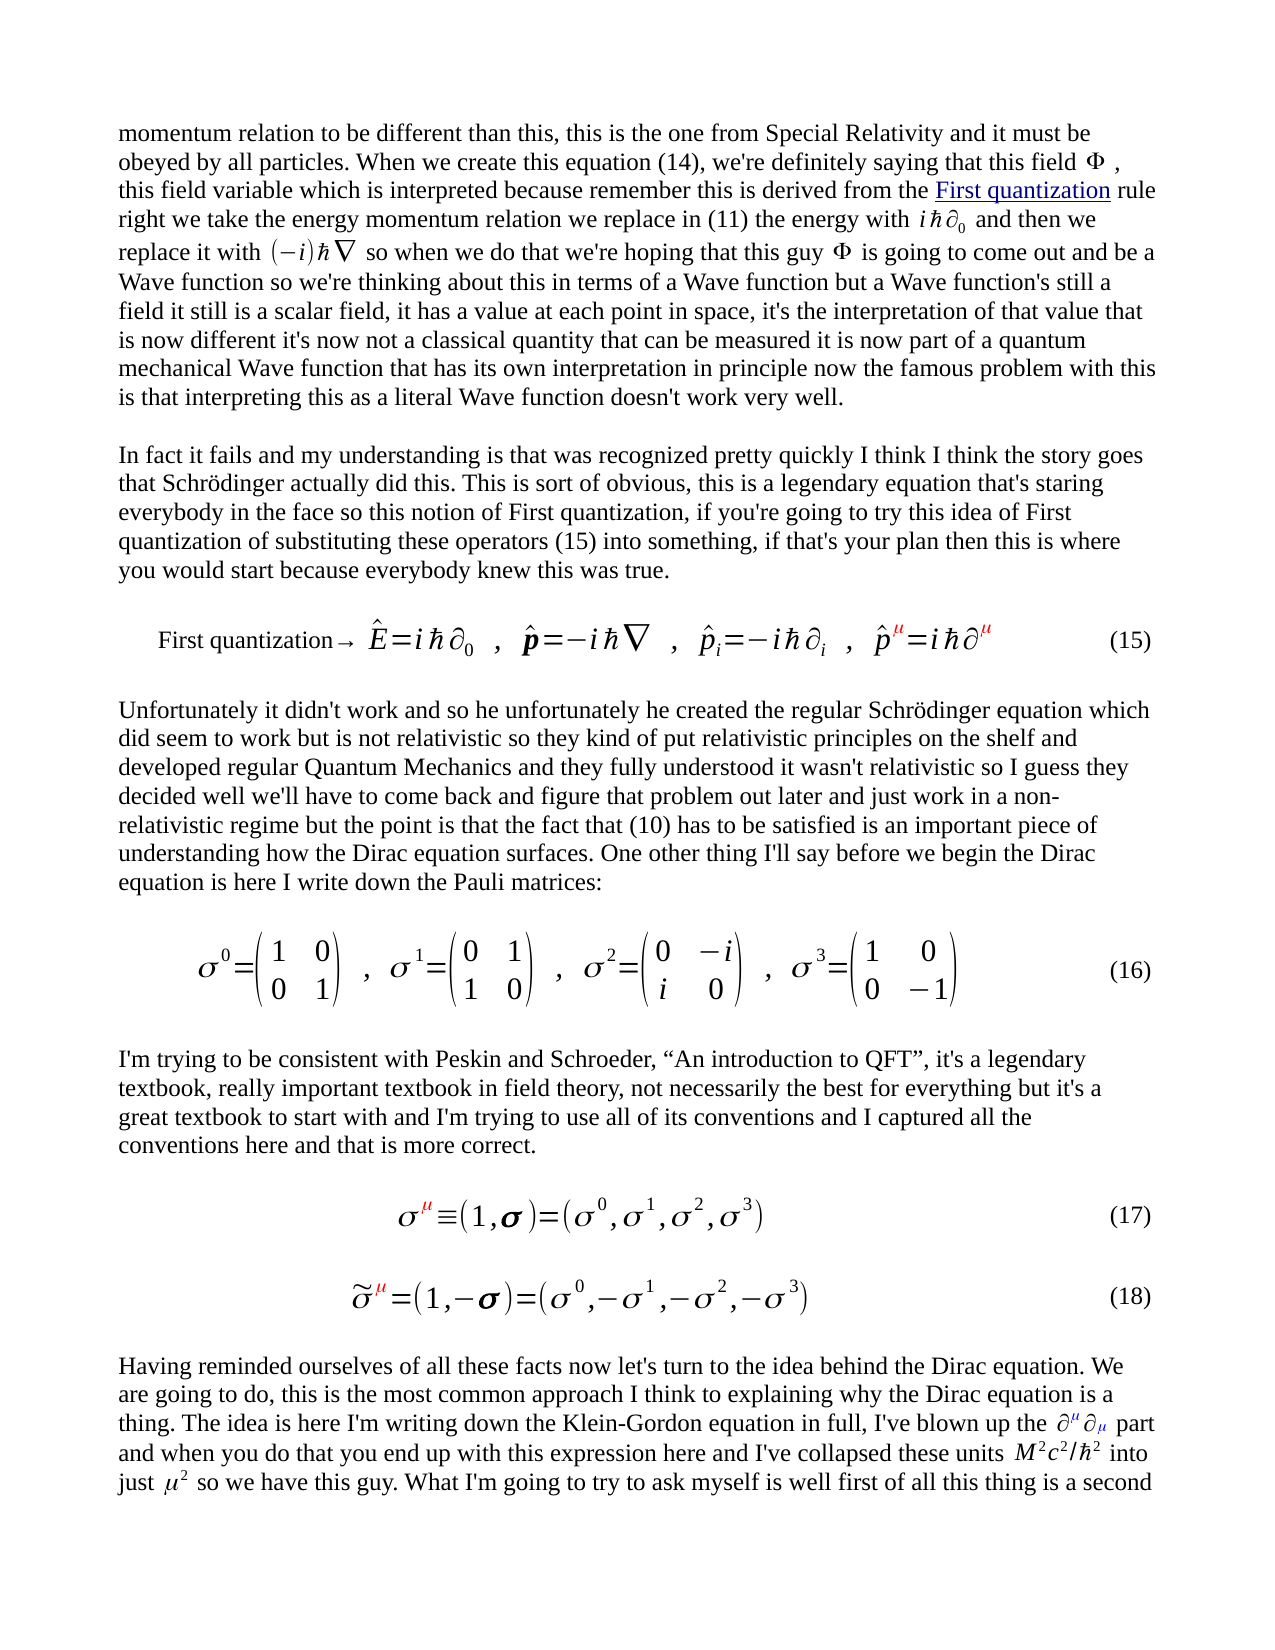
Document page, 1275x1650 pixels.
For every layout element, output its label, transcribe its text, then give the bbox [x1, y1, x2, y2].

table_header (16) [1041, 925, 1157, 1015]
table_header (15) [1041, 612, 1157, 666]
text momentum relation to be different than this, this is the one from Special Relativity and it must be obeyed by all particles. When we create this equation (14), we're definitely saying that this field, this field variable which is interpreted because remember this is derived from the First quantization rule right we take the energy momentum relation we replace in (11) the energy withand then we replace it withso when we do that we're hoping that this guyis going to come out and be a Wave function so we're thinking about this in terms of a Wave function but a Wave function's still a field it still is a scalar field, it has a value at each point in space, it's the interpretation of that value that is now different it's now not a classical quantity that can be measured it is now part of a quantum mechanical Wave function that has its own interpretation in principle now the famous problem with this is that interpreting this as a literal Wave function doesn't work very well. [118, 118, 1157, 411]
text Having reminded ourselves of all these facts now let's turn to the idea behind the Dirac equation. We are going to do, this is the most common approach I think to explaining why the Dirac equation is a thing. The idea is here I'm writing down the Klein-Gordon equation in full, I've blown up thepart and when you do that you end up with this expression here and I've collapsed these unitsinto justso we have this guy. What I'm going to try to ask myself is well first of all this thing is a second [118, 1351, 1157, 1497]
table_header [118, 1269, 1041, 1322]
table_header (17) [1041, 1188, 1157, 1241]
text In fact it fails and my understanding is that was recognized pretty quickly I think I think the story goes that Schrödinger actually did this. This is sort of obvious, this is a legendary equation that's staring everybody in the face so this notion of First quantization, if you're going to try this idea of First quantization of substituting these operators (15) into something, if that's your plan then this is where you would start because everybody knew this was true. [118, 440, 1157, 583]
text Unfortunately it didn't work and so he unfortunately he created the regular Schrödinger equation which did seem to work but is not relativistic so they kind of put relativistic principles on the shelf and developed regular Quantum Mechanics and they fully understood it wasn't relativistic so I guess they decided well we'll have to come back and figure that problem out later and just work in a non- relativistic regime but the point is that the fact that (10) has to be satisfied is an important piece of understanding how the Dirac equation surfaces. One other thing I'll say before we begin the Dirac equation is here I write down the Pauli matrices: [118, 695, 1157, 896]
table_header First quantization→ [118, 612, 1041, 666]
table_header [118, 925, 1041, 1015]
table_header [118, 1188, 1041, 1241]
table_header (18) [1041, 1269, 1157, 1322]
text I'm trying to be consistent with Peskin and Schroeder, “An introduction to QFT”, it's a legendary textbook, really important textbook in field theory, not necessarily the best for everything but it's a great textbook to start with and I'm trying to use all of its conventions and I captured all the conventions here and that is more correct. [118, 1044, 1157, 1159]
